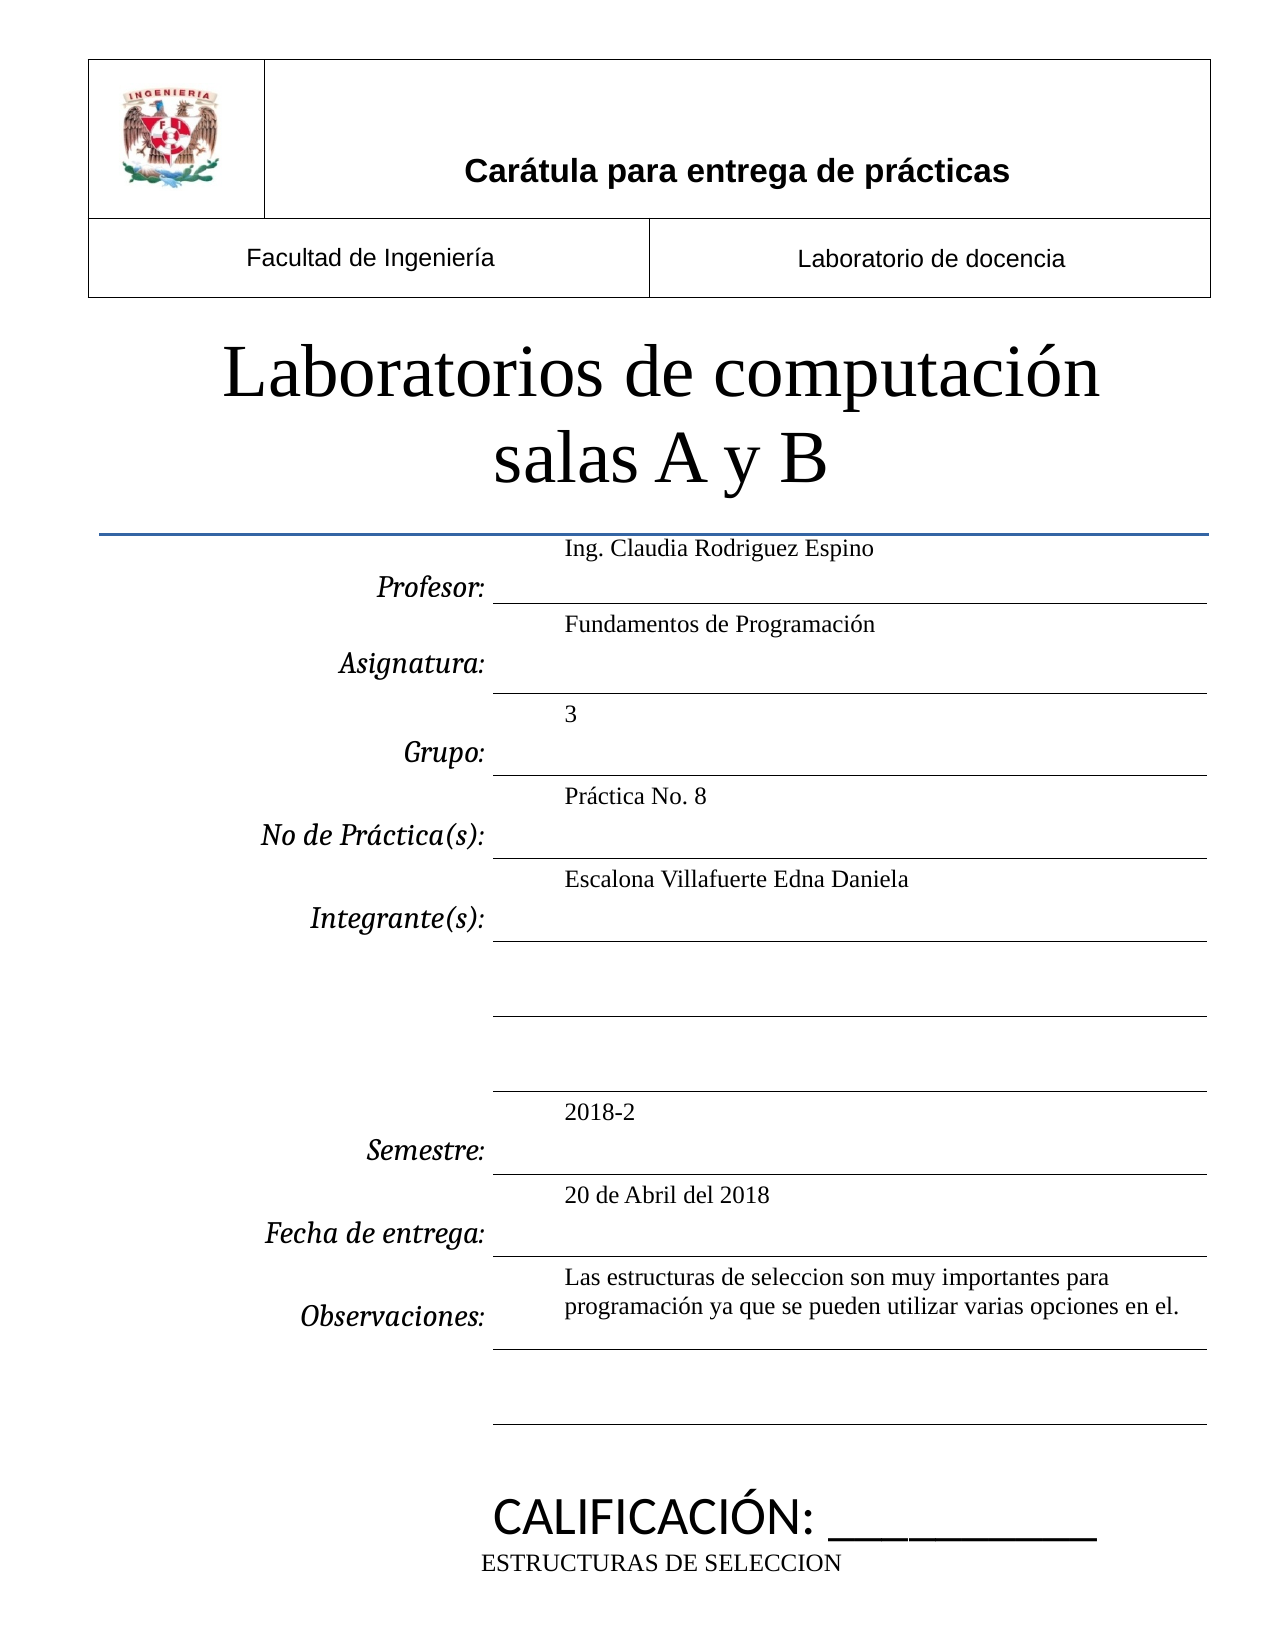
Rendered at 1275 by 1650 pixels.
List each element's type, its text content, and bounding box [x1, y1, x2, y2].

table_cell Observaciones: [118, 1256, 493, 1349]
table_header [89, 60, 264, 217]
text CALIFICACIÓN: __________ [118, 1482, 1205, 1548]
table_cell [493, 942, 1207, 1016]
table_cell Las estructuras de seleccion son muy importantes para programación ya que se pueden utilizar varias opciones en el. [493, 1257, 1207, 1349]
table_cell Fecha de entrega: [118, 1174, 493, 1256]
table_cell [118, 1349, 493, 1424]
table_cell Laboratorio de docencia [650, 219, 1210, 297]
text Laboratorios de computación [118, 326, 1205, 413]
table_cell Asignatura: [118, 603, 493, 692]
table_header Carátula para entrega de prácticas [265, 60, 1210, 217]
table_cell 2018-2 [493, 1092, 1207, 1174]
table_header [493, 528, 1207, 533]
table_header Profesor: [118, 536, 493, 603]
table_cell 3 [493, 694, 1207, 775]
table_cell Práctica No. 8 [493, 776, 1207, 858]
table_cell No de Práctica(s): [118, 775, 493, 858]
table_cell Fundamentos de Programación [493, 604, 1207, 692]
table_cell Grupo: [118, 693, 493, 775]
table_header [118, 528, 493, 533]
table_cell [118, 941, 493, 1016]
text ESTRUCTURAS DE SELECCION [118, 1548, 1205, 1577]
table_cell [118, 1016, 493, 1091]
table_cell [493, 1017, 1207, 1091]
table_cell Integrante(s): [118, 858, 493, 941]
table_cell Facultad de Ingeniería [89, 219, 649, 297]
text salas A y B [118, 413, 1205, 499]
table_header Ing. Claudia Rodriguez Espino [493, 536, 1207, 603]
table_cell [493, 1350, 1207, 1424]
table_cell Escalona Villafuerte Edna Daniela [493, 859, 1207, 941]
table_cell Semestre: [118, 1091, 493, 1174]
table_cell 20 de Abril del 2018 [493, 1175, 1207, 1256]
